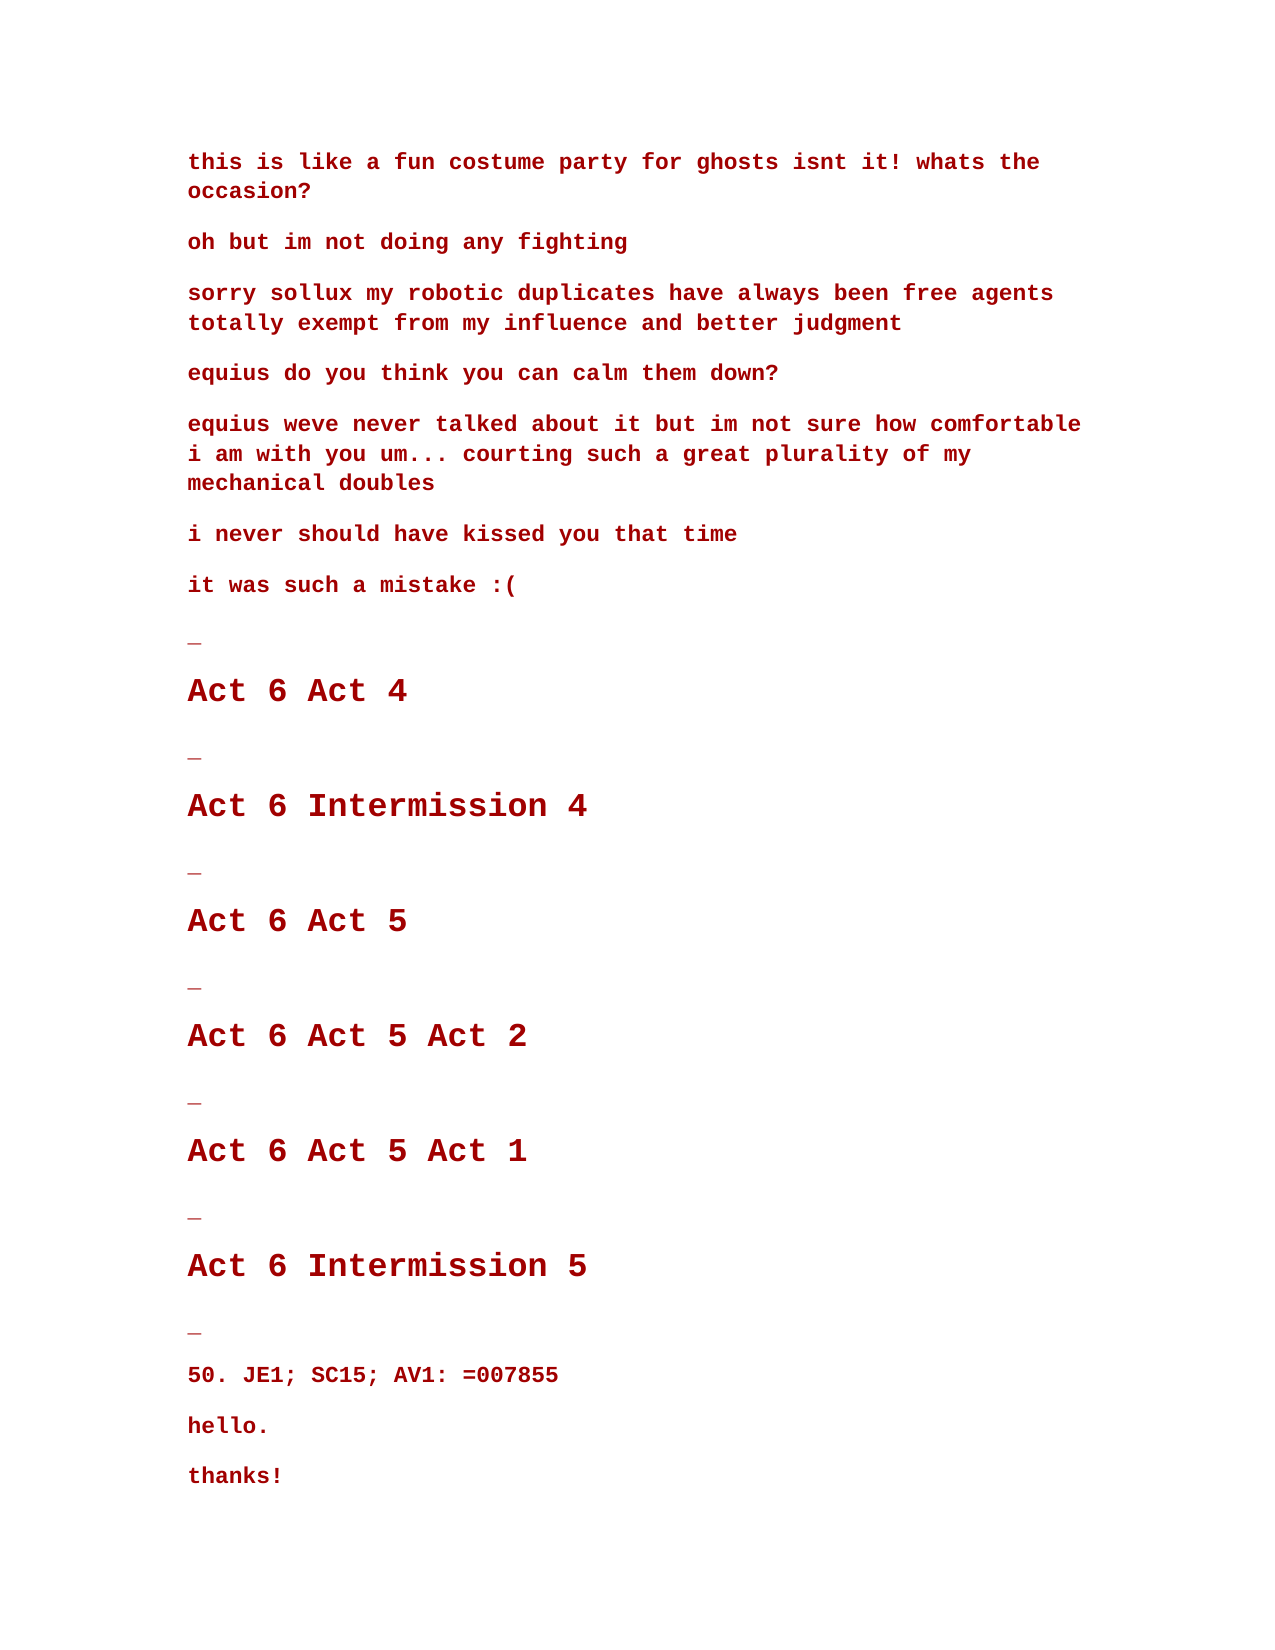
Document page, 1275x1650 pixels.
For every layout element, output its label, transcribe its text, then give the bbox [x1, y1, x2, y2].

text _ [187, 853, 1087, 879]
text oh but im not doing any fighting [187, 230, 1087, 256]
text equius weve never talked about it but im not sure how comfortable i am with you um... courting such a great plurality of my mechanical doubles [187, 412, 1087, 498]
text Act 6 Act 5 Act 2 [187, 1019, 1087, 1057]
text sorry sollux my robotic duplicates have always been free agents totally exempt from my influence and better judgment [187, 281, 1087, 337]
text Act 6 Intermission 5 [187, 1249, 1087, 1286]
text _ [187, 1313, 1087, 1339]
text _ [187, 1083, 1087, 1109]
text _ [187, 1198, 1087, 1224]
text _ [187, 623, 1087, 649]
text Act 6 Act 5 [187, 904, 1087, 942]
text _ [187, 968, 1087, 994]
text Act 6 Act 4 [187, 674, 1087, 712]
text equius do you think you can calm them down? [187, 361, 1087, 387]
text hello. [187, 1414, 1087, 1440]
text this is like a fun costume party for ghosts isnt it! whats the occasion? [187, 150, 1087, 206]
text it was such a mistake :( [187, 573, 1087, 599]
text _ [187, 738, 1087, 764]
text thanks! [187, 1465, 1087, 1491]
text i never should have kissed you that time [187, 522, 1087, 548]
text Act 6 Intermission 4 [187, 789, 1087, 827]
text 50. JE1; SC15; AV1: =007855 [187, 1363, 1087, 1389]
text Act 6 Act 5 Act 1 [187, 1134, 1087, 1172]
